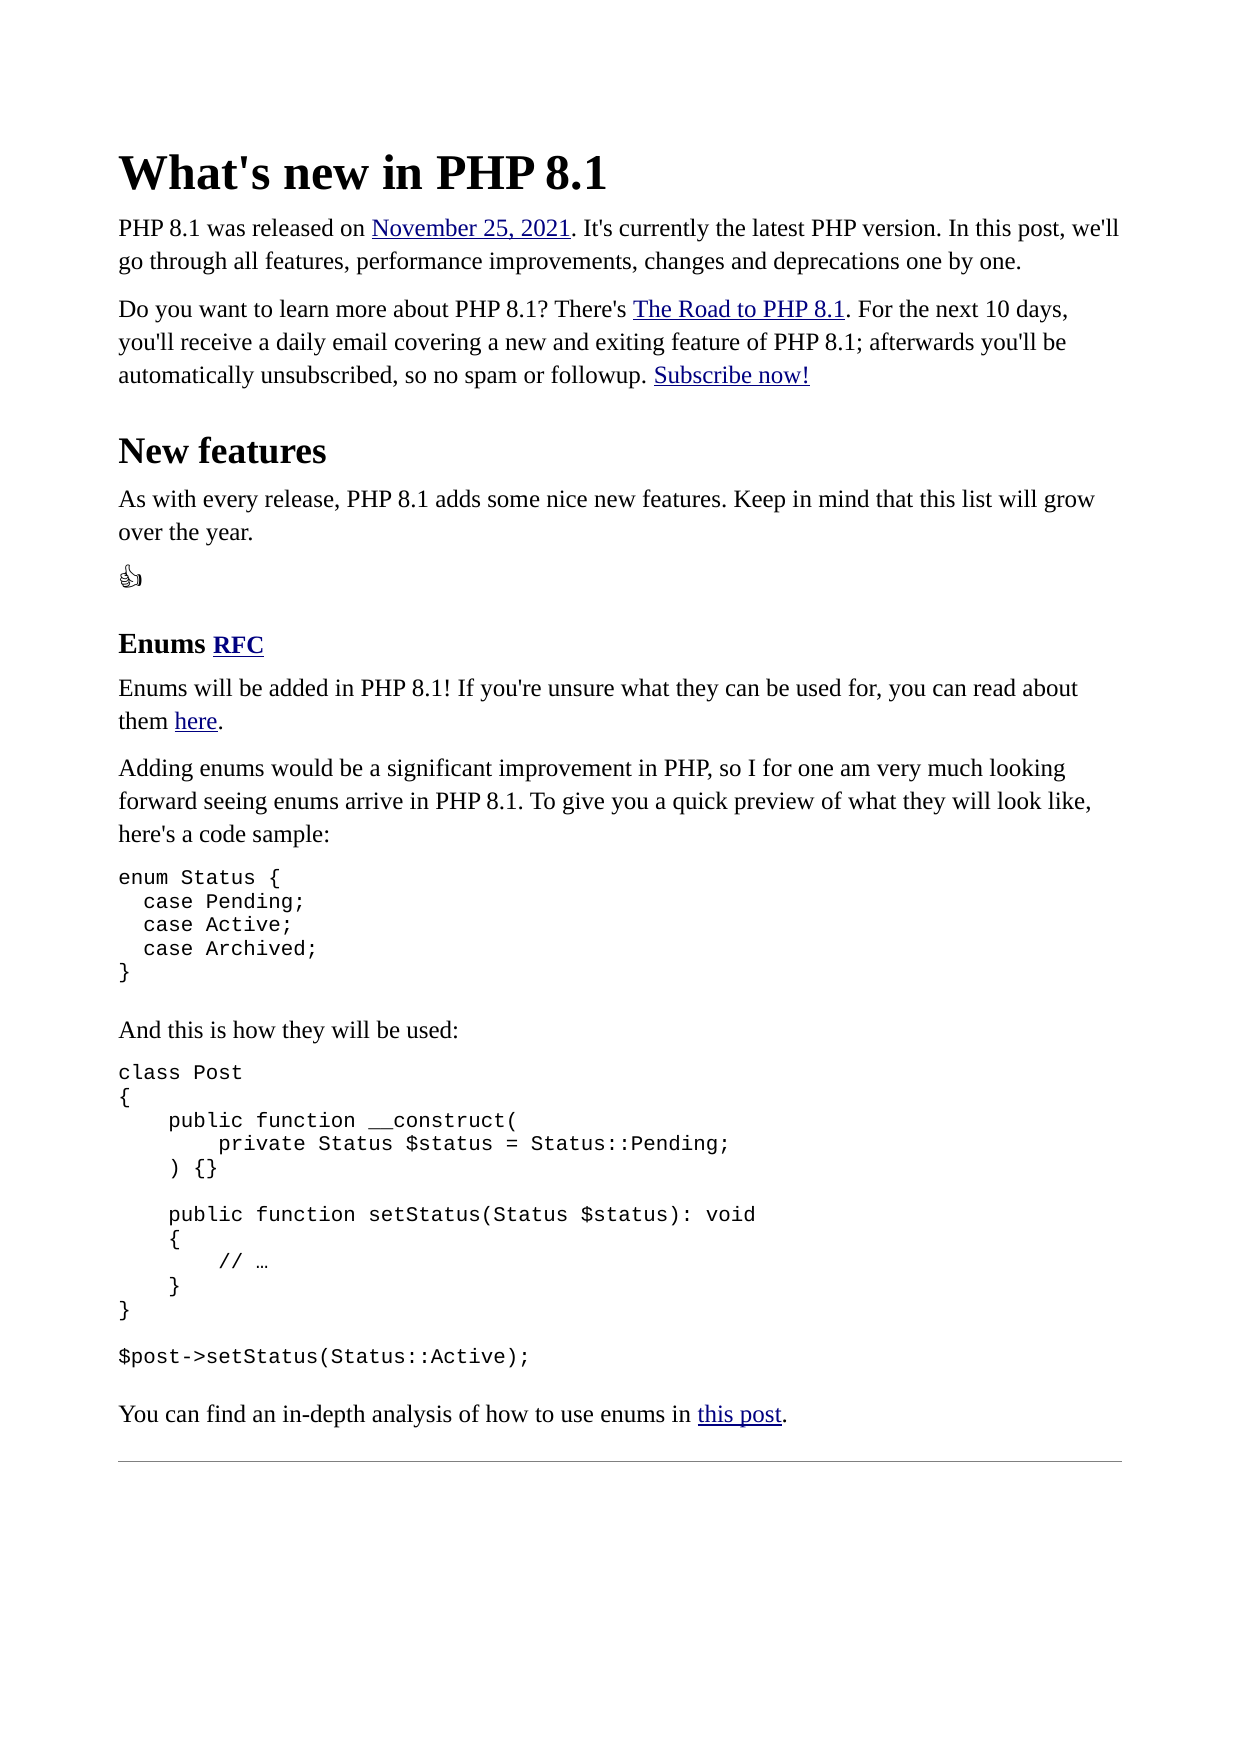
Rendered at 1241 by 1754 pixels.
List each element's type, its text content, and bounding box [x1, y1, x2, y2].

text Enums will be added in PHP 8.1! If you're unsure what they can be used for, you can read about them here. [118, 673, 1122, 734]
text You can find an in-depth analysis of how to use enums in this post. [118, 1399, 1122, 1428]
text And this is how they will be used: [118, 1015, 1122, 1043]
text { [118, 1086, 1122, 1109]
text // … [118, 1251, 1122, 1275]
text case Archived; [118, 938, 1122, 962]
text } [118, 962, 1122, 985]
text case Active; [118, 914, 1122, 938]
text } [118, 1275, 1122, 1299]
text 👍 [118, 564, 1122, 593]
text } [118, 1299, 1122, 1322]
text public function __construct( [118, 1109, 1122, 1133]
text As with every release, PHP 8.1 adds some nice new features. Keep in mind that this list will grow over the year. [118, 484, 1122, 546]
text Adding enums would be a significant improvement in PHP, so I for one am very much looking forward seeing enums arrive in PHP 8.1. To give you a quick preview of what they will look like, here's a code sample: [118, 753, 1122, 848]
text case Pending; [118, 891, 1122, 914]
text class Post [118, 1062, 1122, 1086]
text ) {} [118, 1157, 1122, 1181]
text PHP 8.1 was released on November 25, 2021. It's currently the latest PHP version. In this post, we'll go through all features, performance improvements, changes and deprecations one by one. [118, 213, 1122, 275]
text Do you want to learn more about PHP 8.1? There's The Road to PHP 8.1. For the next 10 days, you'll receive a daily email covering a new and exiting feature of PHP 8.1; afterwards you'll be automatically unsubscribed, so no spam or followup. Subscribe now! [118, 294, 1122, 388]
text public function setStatus(Status $status): void [118, 1204, 1122, 1228]
text $post->setStatus(Status::Active); [118, 1346, 1122, 1370]
text enum Status { [118, 867, 1122, 891]
subtitle What's new in PHP 8.1 [118, 143, 1122, 201]
text { [118, 1228, 1122, 1251]
text private Status $status = Status::Pending; [118, 1133, 1122, 1157]
subtitle Enums RFC [118, 627, 1122, 660]
subtitle New features [118, 428, 1122, 471]
